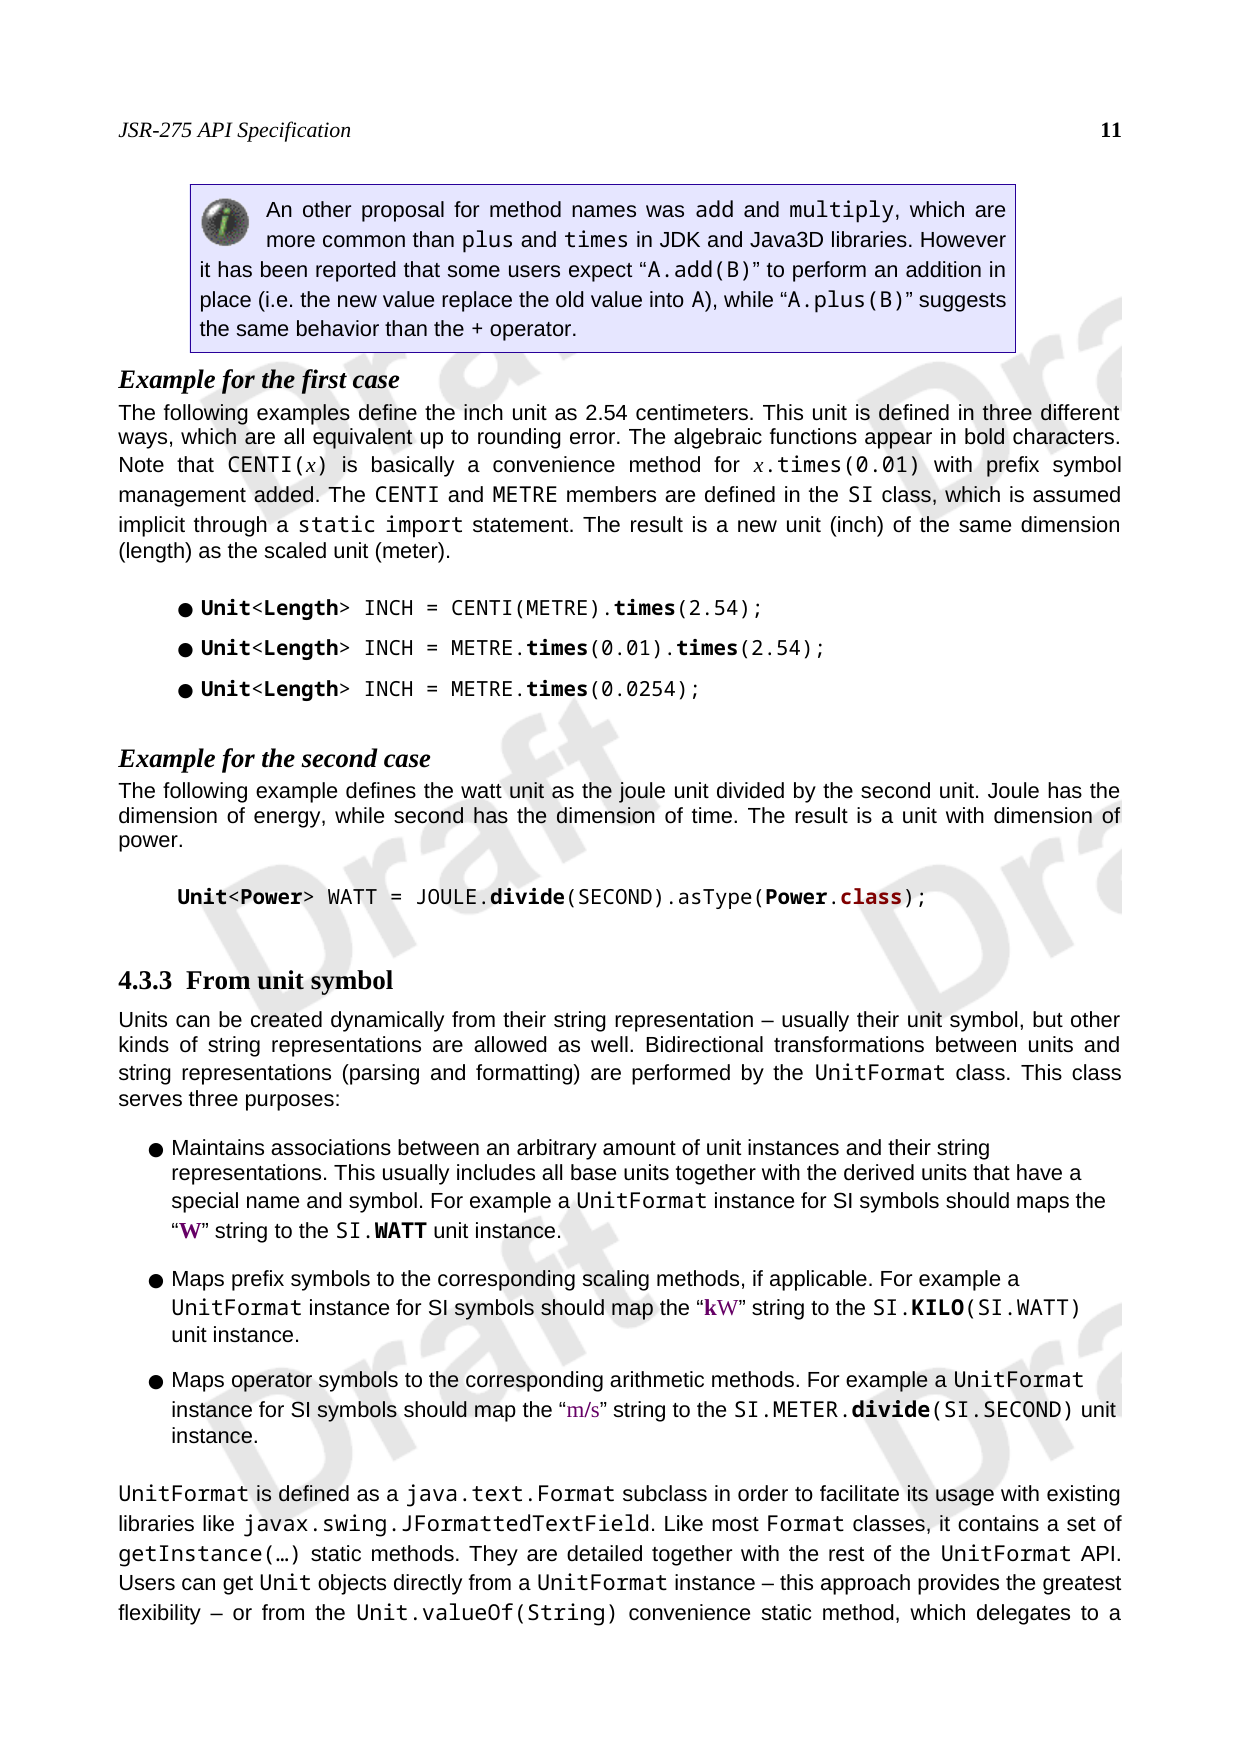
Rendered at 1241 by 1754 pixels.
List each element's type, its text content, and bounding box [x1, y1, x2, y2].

text Unit<Power> WATT = JOULE.divide(SECOND).asType(Power.class); [177, 882, 1122, 911]
subtitle Example for the second case [118, 743, 1122, 773]
text Units can be created dynamically from their string representation – usually their unit symbol, but other kinds of string representations are allowed as well. Bidirectional transformations between units and string representations (parsing and formatting) are performed by the UnitFormat class. This class serves three purposes: [118, 1008, 1122, 1111]
picture [118, 773, 1122, 779]
picture [200, 197, 251, 248]
picture [118, 852, 1122, 965]
text The following examples define the inch unit as 2.54 centimeters. This unit is defined in three different ways, which are all equivalent up to rounding error. The algebraic functions appear in bold characters. Note that CENTI(x) is basically a convenience method for x.times(0.01) with prefix symbol management added. The CENTI and METRE members are defined in the SI class, which is assumed implicit through a static import statement. The result is a new unit (inch) of the same dimension (length) as the scaled unit (meter). [118, 400, 1122, 563]
picture [118, 995, 1122, 1008]
picture [118, 1627, 1122, 1636]
picture [118, 563, 1122, 743]
text The following example defines the watt unit as the joule unit divided by the second unit. Joule has the dimension of energy, while second has the dimension of time. The result is a unit with dimension of power. [118, 779, 1122, 852]
list Unit<Length> INCH = METRE.times(0.01).times(2.54); [177, 633, 1122, 662]
list Unit<Length> INCH = METRE.times(0.0254); [177, 674, 1122, 702]
text UnitFormat is defined as a java.text.Format subclass in order to facilitate its usage with existing libraries like javax.swing.JFormattedTextField. Like most Format classes, it contains a set of getInstance(…) static methods. They are detailed together with the rest of the UnitFormat API. Users can get Unit objects directly from a UnitFormat instance – this approach provides the greatest flexibility – or from the Unit.valueOf(String) convenience static method, which delegates to a [118, 1478, 1122, 1627]
list Maps prefix symbols to the corresponding scaling methods, if applicable. For example a UnitFormat instance for SI symbols should map the “kW” string to the SI.KILO(SI.WATT) unit instance. [148, 1263, 1122, 1347]
list Unit<Length> INCH = CENTI(METRE).times(2.54); [177, 593, 1122, 622]
picture [118, 118, 1122, 172]
picture [118, 1111, 1122, 1478]
subtitle Example for the first case [118, 172, 1122, 394]
list Maps operator symbols to the corresponding arithmetic methods. For example a UnitFormat instance for SI symbols should map the “m/s” string to the SI.METER.divide(SI.SECOND) unit instance. [148, 1364, 1122, 1448]
subtitle From unit symbol [118, 965, 1122, 995]
text An other proposal for method names was add and multiply, which are more common than plus and times in JDK and Java3D libraries. However it has been reported that some users expect “A.add(B)” to perform an addition in place (i.e. the new value replace the old value into A), while “A.plus(B)” suggests the same behavior than the + operator. [199, 194, 1006, 343]
picture [118, 394, 1122, 400]
list Maintains associations between an arbitrary amount of unit instances and their string representations. This usually includes all base units together with the derived units that have a special name and symbol. For example a UnitFormat instance for SI symbols should maps the “W” string to the SI.WATT unit instance. [148, 1135, 1122, 1245]
